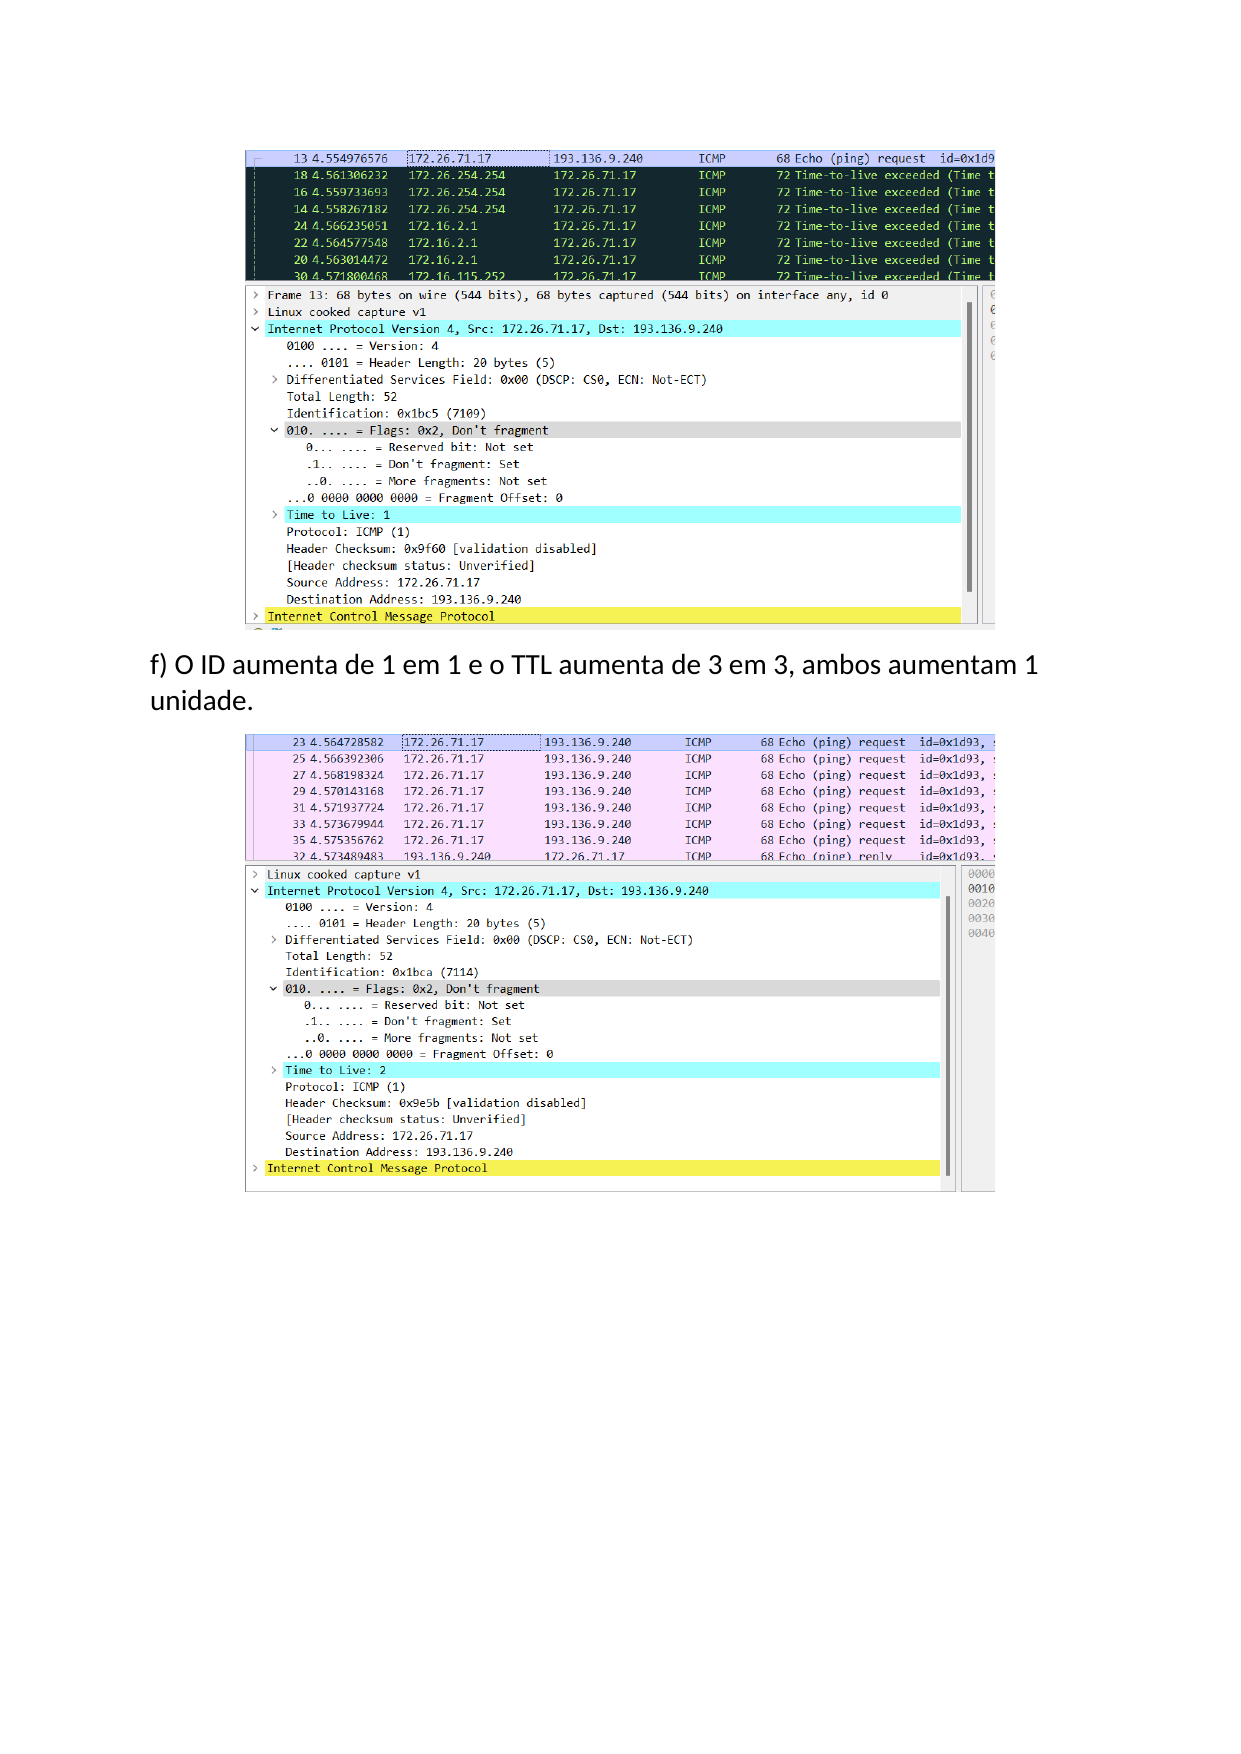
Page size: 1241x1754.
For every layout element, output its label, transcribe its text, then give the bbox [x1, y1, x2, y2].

text f) O ID aumenta de 1 em 1 e o TTL aumenta de 3 em 3, ambos aumentam 1 unidade. [150, 646, 1090, 718]
